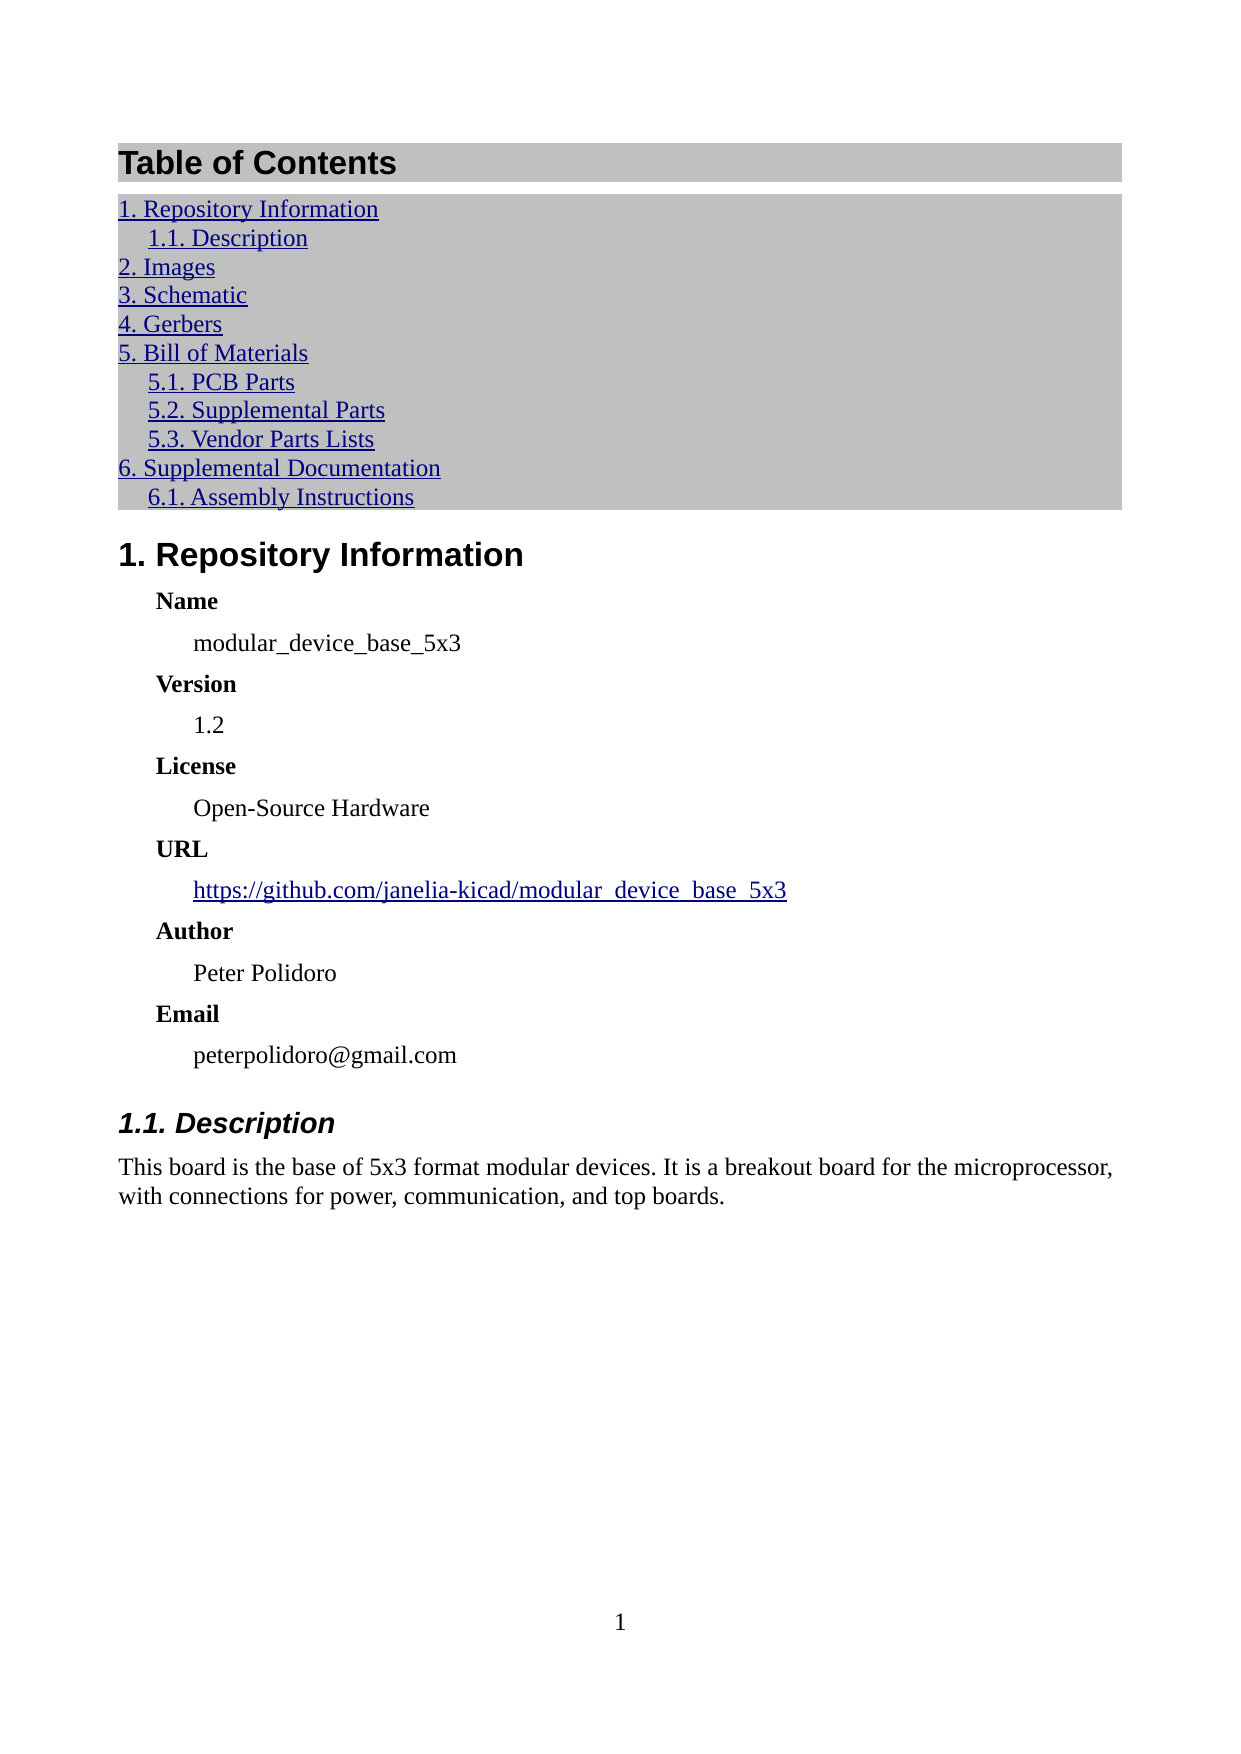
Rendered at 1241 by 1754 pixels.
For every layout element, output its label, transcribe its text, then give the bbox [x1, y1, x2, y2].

list Version [118, 669, 1122, 698]
text 4. Gerbers [118, 309, 1122, 338]
text 2. Images [118, 252, 1122, 280]
list https://github.com/janelia-kicad/modular_device_base_5x3 [118, 875, 1122, 904]
list Open-Source Hardware [118, 793, 1122, 821]
text 5.3. Vendor Parts Lists [148, 424, 1122, 453]
list modular_device_base_5x3 [118, 628, 1122, 656]
list URL [118, 834, 1122, 863]
text 6.1. Assembly Instructions [148, 482, 1122, 510]
text 1.1. Description [148, 223, 1122, 252]
text This board is the base of 5x3 format modular devices. It is a breakout board for the microprocessor, with connections for power, communication, and top boards. [118, 1152, 1122, 1210]
subtitle Repository Information [118, 535, 1122, 574]
list Author [118, 916, 1122, 945]
text 5.2. Supplemental Parts [148, 395, 1122, 424]
list 1.2 [118, 710, 1122, 739]
text 3. Schematic [118, 280, 1122, 309]
list Peter Polidoro [118, 958, 1122, 986]
text 5.1. PCB Parts [148, 367, 1122, 395]
text 6. Supplemental Documentation [118, 453, 1122, 482]
subtitle Description [118, 1106, 1122, 1140]
list License [118, 751, 1122, 780]
text 1. Repository Information [118, 194, 1122, 223]
list Name [118, 586, 1122, 615]
text 5. Bill of Materials [118, 338, 1122, 367]
list Email [118, 999, 1122, 1028]
subtitle Table of Contents [118, 143, 1122, 182]
list peterpolidoro@gmail.com [118, 1040, 1122, 1069]
